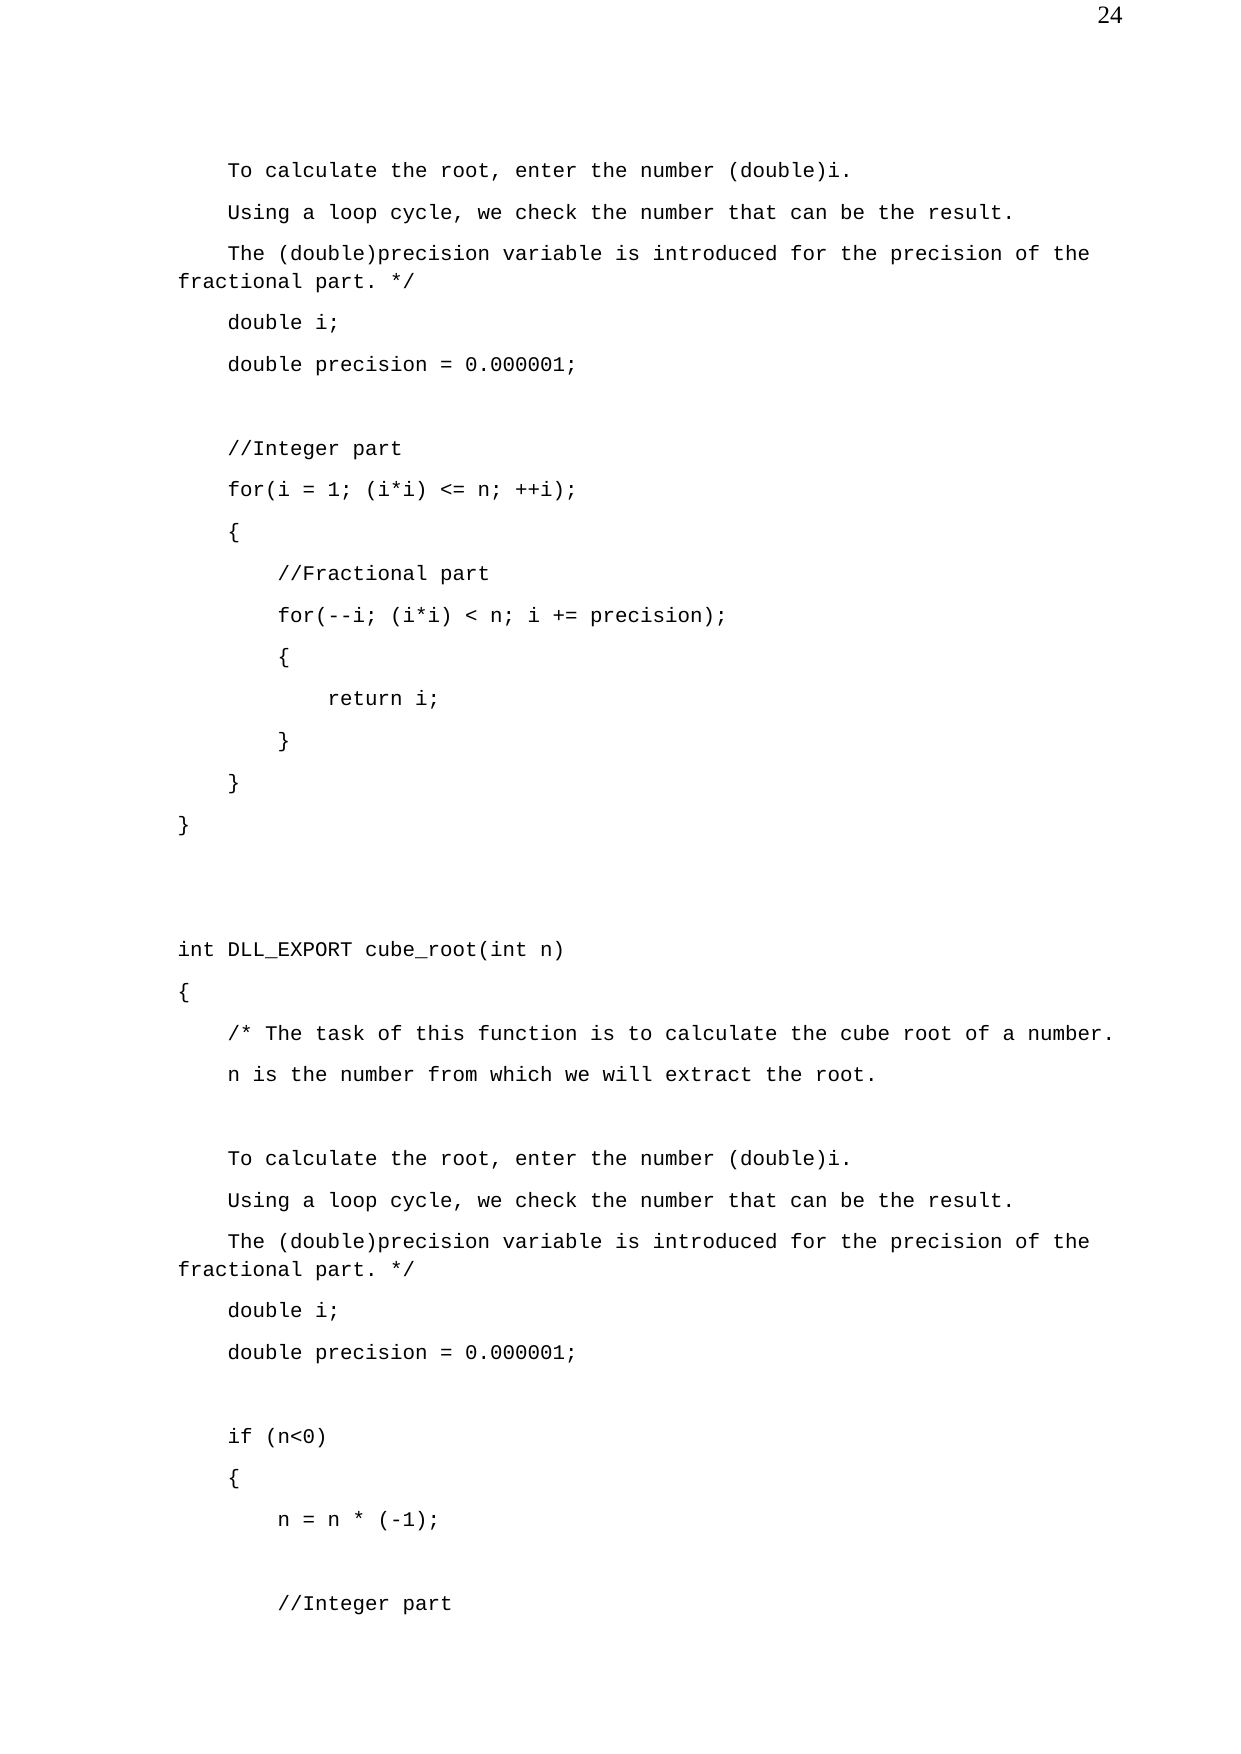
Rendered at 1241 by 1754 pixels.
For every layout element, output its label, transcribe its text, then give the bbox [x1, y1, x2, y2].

text The (double)precision variable is introduced for the precision of the fractional part. */ [177, 1231, 1122, 1282]
text { [177, 1467, 1122, 1491]
text } [177, 772, 1122, 796]
text //Integer part [177, 1593, 1122, 1616]
text for(i = 1; (i*i) <= n; ++i); [177, 479, 1122, 503]
text double i; [177, 312, 1122, 336]
text return i; [177, 688, 1122, 712]
text n = n * (-1); [177, 1509, 1122, 1533]
text double precision = 0.000001; [177, 354, 1122, 378]
text } [177, 814, 1122, 837]
text n is the number from which we will extract the root. [177, 1064, 1122, 1088]
text { [177, 981, 1122, 1004]
text int DLL_EXPORT cube_root(int n) [177, 939, 1122, 963]
text The (double)precision variable is introduced for the precision of the fractional part. */ [177, 243, 1122, 294]
text double precision = 0.000001; [177, 1342, 1122, 1366]
text Using a loop cycle, we check the number that can be the result. [177, 202, 1122, 225]
text { [177, 647, 1122, 670]
text } [177, 730, 1122, 754]
text /* The task of this function is to calculate the cube root of a number. [177, 1022, 1122, 1046]
text { [177, 521, 1122, 545]
text //Integer part [177, 438, 1122, 461]
text double i; [177, 1300, 1122, 1324]
text To calculate the root, enter the number (double)i. [177, 1148, 1122, 1171]
text //Fractional part [177, 563, 1122, 587]
text Using a loop cycle, we check the number that can be the result. [177, 1189, 1122, 1213]
text for(--i; (i*i) < n; i += precision); [177, 605, 1122, 628]
text if (n<0) [177, 1426, 1122, 1449]
text To calculate the root, enter the number (double)i. [177, 160, 1122, 183]
